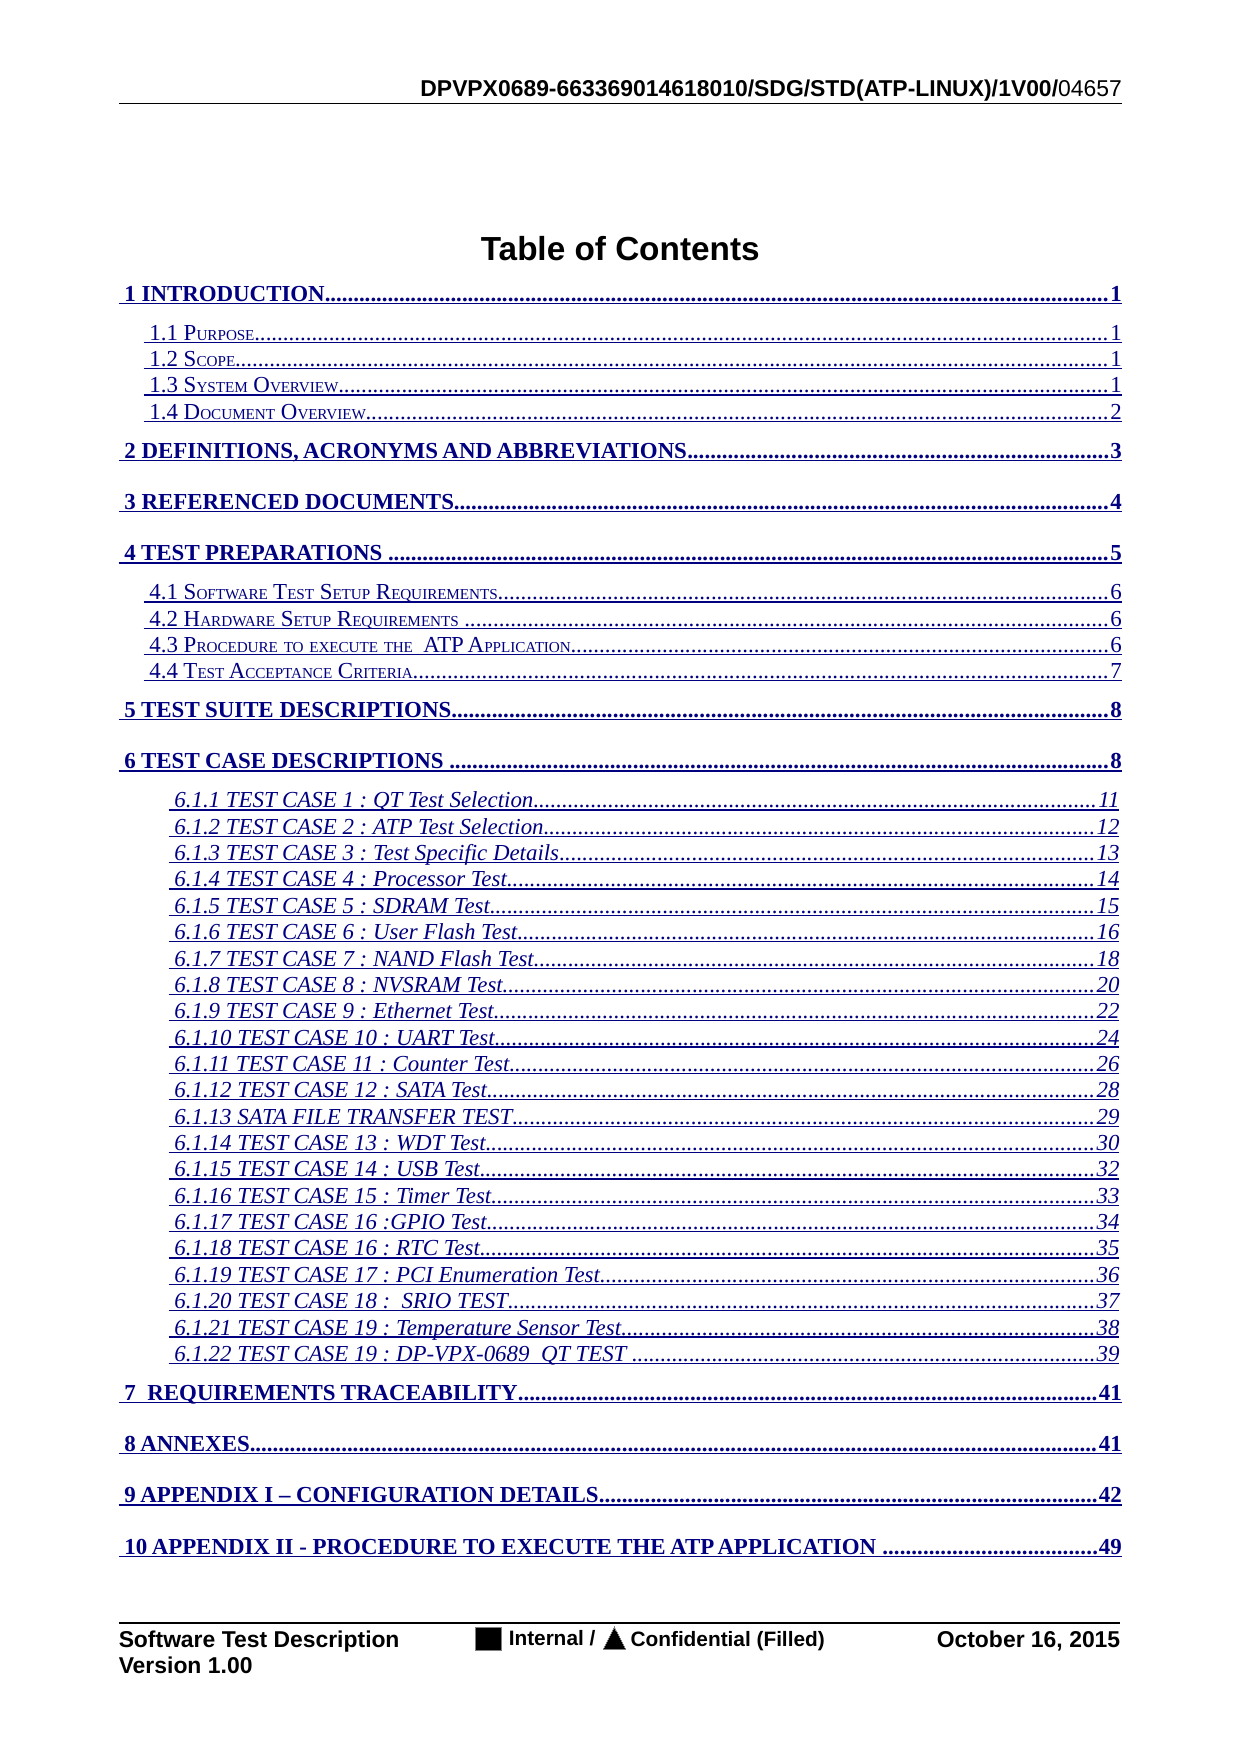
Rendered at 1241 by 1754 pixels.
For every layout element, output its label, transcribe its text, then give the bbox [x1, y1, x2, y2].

subtitle Table of Contents [118, 229, 1122, 267]
text 4.1 Software Test Setup Requirements 6 [143, 578, 1122, 601]
text 6.1.3 TEST CASE 3 : Test Specific Details 13 [168, 839, 1122, 866]
text 4.3 Procedure to execute the ATP Application 6 [143, 631, 1122, 654]
text 6.1.6 TEST CASE 6 : User Flash Test 16 [168, 918, 1122, 944]
text 5 TEST SUITE DESCRIPTIONS 8 [118, 696, 1122, 719]
text 1.1 Purpose 1 [143, 319, 1122, 342]
text 6.1.12 TEST CASE 12 : SATA Test 28 [168, 1076, 1122, 1103]
text 4.4 Test Acceptance Criteria 7 [143, 657, 1122, 680]
text 6.1.20 TEST CASE 18 : SRIO TEST 37 [168, 1287, 1122, 1313]
text 6.1.7 TEST CASE 7 : NAND Flash Test 18 [168, 944, 1122, 971]
text 10 APPENDIX II - PROCEDURE TO EXECUTE THE ATP APPLICATION 49 [118, 1533, 1122, 1556]
text 6.1.9 TEST CASE 9 : Ethernet Test 22 [168, 997, 1122, 1024]
text 6.1.21 TEST CASE 19 : Temperature Sensor Test 38 [168, 1313, 1122, 1340]
text 6.1.16 TEST CASE 15 : Timer Test 33 [168, 1182, 1122, 1208]
text 9 APPENDIX I – CONFIGURATION DETAILS 42 [118, 1481, 1122, 1504]
text 6.1.2 TEST CASE 2 : ATP Test Selection 12 [168, 813, 1122, 839]
text 6.1.18 TEST CASE 16 : RTC Test 35 [168, 1234, 1122, 1261]
text 4.2 Hardware Setup Requirements 6 [143, 605, 1122, 628]
text 3 REFERENCED DOCUMENTS 4 [118, 488, 1122, 511]
text 6.1.13 SATA FILE TRANSFER TEST 29 [168, 1103, 1122, 1129]
text 6.1.14 TEST CASE 13 : WDT Test 30 [168, 1129, 1122, 1155]
text 6 TEST CASE DESCRIPTIONS 8 [118, 748, 1122, 770]
text 6.1.11 TEST CASE 11 : Counter Test 26 [168, 1050, 1122, 1076]
text 1.4 Document Overview 2 [143, 398, 1122, 421]
text 8 ANNEXES 41 [118, 1430, 1122, 1453]
text 6.1.1 TEST CASE 1 : QT Test Selection 11 [168, 786, 1122, 813]
text 2 DEFINITIONS, ACRONYMS AND ABBREVIATIONS 3 [118, 437, 1122, 460]
text 6.1.8 TEST CASE 8 : NVSRAM Test 20 [168, 971, 1122, 997]
text 6.1.4 TEST CASE 4 : Processor Test 14 [168, 866, 1122, 892]
text 1 INTRODUCTION 1 [118, 280, 1122, 303]
text 6.1.17 TEST CASE 16 :GPIO Test 34 [168, 1208, 1122, 1234]
text 6.1.22 TEST CASE 19 : DP-VPX-0689 QT TEST 39 [168, 1340, 1122, 1366]
text 4 TEST PREPARATIONS 5 [118, 539, 1122, 562]
text 1.3 System Overview 1 [143, 372, 1122, 394]
text 7 REQUIREMENTS TRACEABILITY 41 [118, 1379, 1122, 1402]
text 6.1.10 TEST CASE 10 : UART Test 24 [168, 1024, 1122, 1050]
text 1.2 Scope 1 [143, 345, 1122, 368]
text 6.1.15 TEST CASE 14 : USB Test 32 [168, 1155, 1122, 1182]
text 6.1.19 TEST CASE 17 : PCI Enumeration Test 36 [168, 1261, 1122, 1287]
text 6.1.5 TEST CASE 5 : SDRAM Test 15 [168, 892, 1122, 918]
